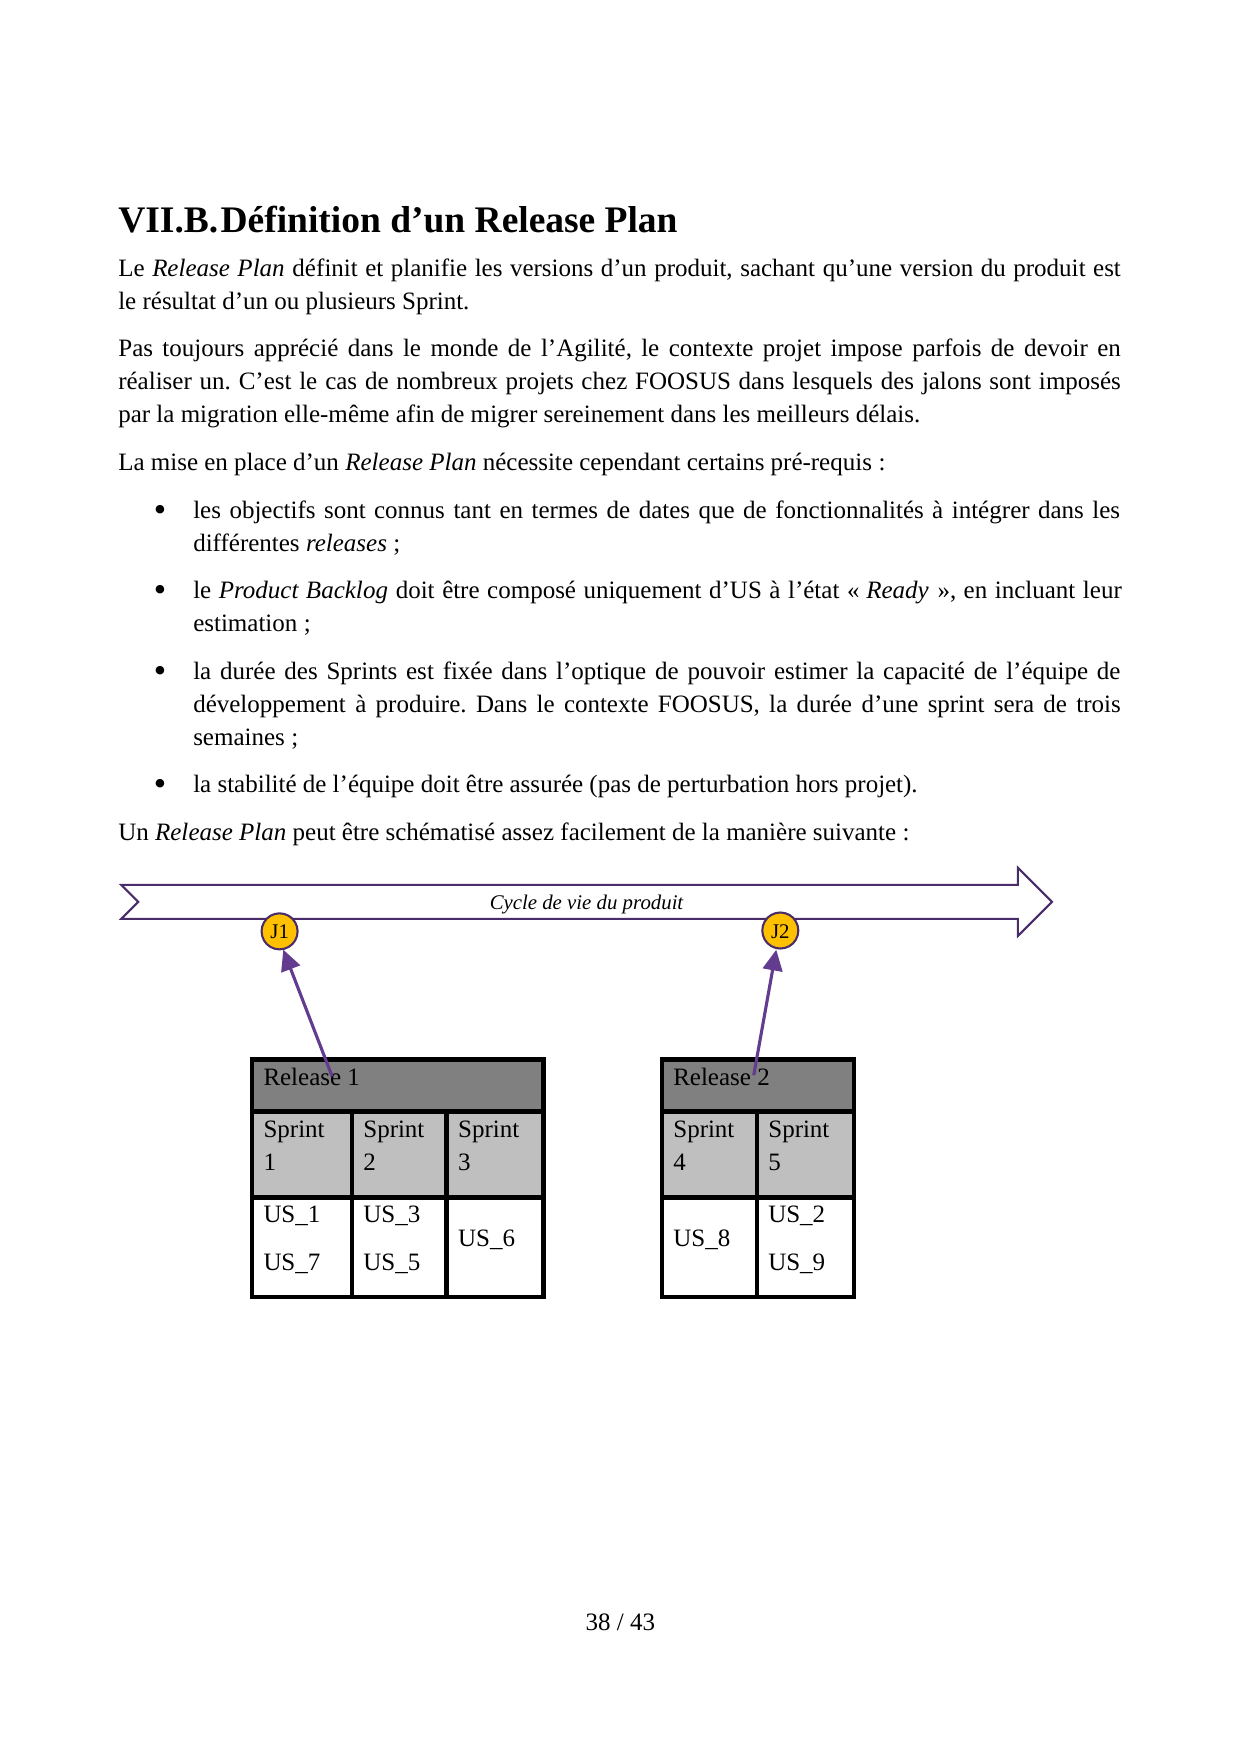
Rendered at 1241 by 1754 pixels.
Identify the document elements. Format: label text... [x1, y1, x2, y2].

table_cell US_2 US_9 [759, 1200, 852, 1294]
text Un Release Plan peut être schématisé assez facilement de la manière suivante : [118, 817, 1122, 846]
table_cell Sprint 3 [449, 1114, 541, 1195]
table_cell Sprint 1 [254, 1114, 350, 1195]
table_cell [546, 1109, 660, 1195]
table_header Release 1 [254, 1062, 541, 1109]
table_cell Sprint 5 [759, 1114, 852, 1195]
text Pas toujours apprécié dans le monde de l’Agilité, le contexte projet impose parfois de devoir en réaliser un. C’est le cas de nombreux projets chez FOOSUS dans lesquels des jalons sont imposés par la migration elle-même afin de migrer sereinement dans les meilleurs délais. [118, 333, 1122, 428]
table_cell [546, 1195, 660, 1294]
list les objectifs sont connus tant en termes de dates que de fonctionnalités à intégrer dans les différentes releases ; [156, 495, 1122, 556]
table_cell Sprint 2 [354, 1114, 444, 1195]
subtitle Définition d’un Release Plan [118, 197, 1122, 240]
table_header [546, 1057, 660, 1109]
table_cell US_8 [664, 1200, 755, 1294]
table_header Release 2 [664, 1062, 852, 1109]
table_cell US_1 US_7 [254, 1200, 350, 1294]
table_cell Sprint 4 [664, 1114, 755, 1195]
text Le Release Plan définit et planifie les versions d’un produit, sachant qu’une version du produit est le résultat d’un ou plusieurs Sprint. [118, 253, 1122, 314]
text La mise en place d’un Release Plan nécessite cependant certains pré-requis : [118, 447, 1122, 476]
list la durée des Sprints est fixée dans l’optique de pouvoir estimer la capacité de l’équipe de développement à produire. Dans le contexte FOOSUS, la durée d’une sprint sera de trois semaines ; [156, 656, 1122, 751]
list le Product Backlog doit être composé uniquement d’US à l’état « Ready », en incluant leur estimation ; [156, 575, 1122, 637]
list la stabilité de l’équipe doit être assurée (pas de perturbation hors projet). [156, 769, 1122, 798]
table_cell US_6 [449, 1200, 541, 1294]
table_cell US_3 US_5 [354, 1200, 444, 1294]
